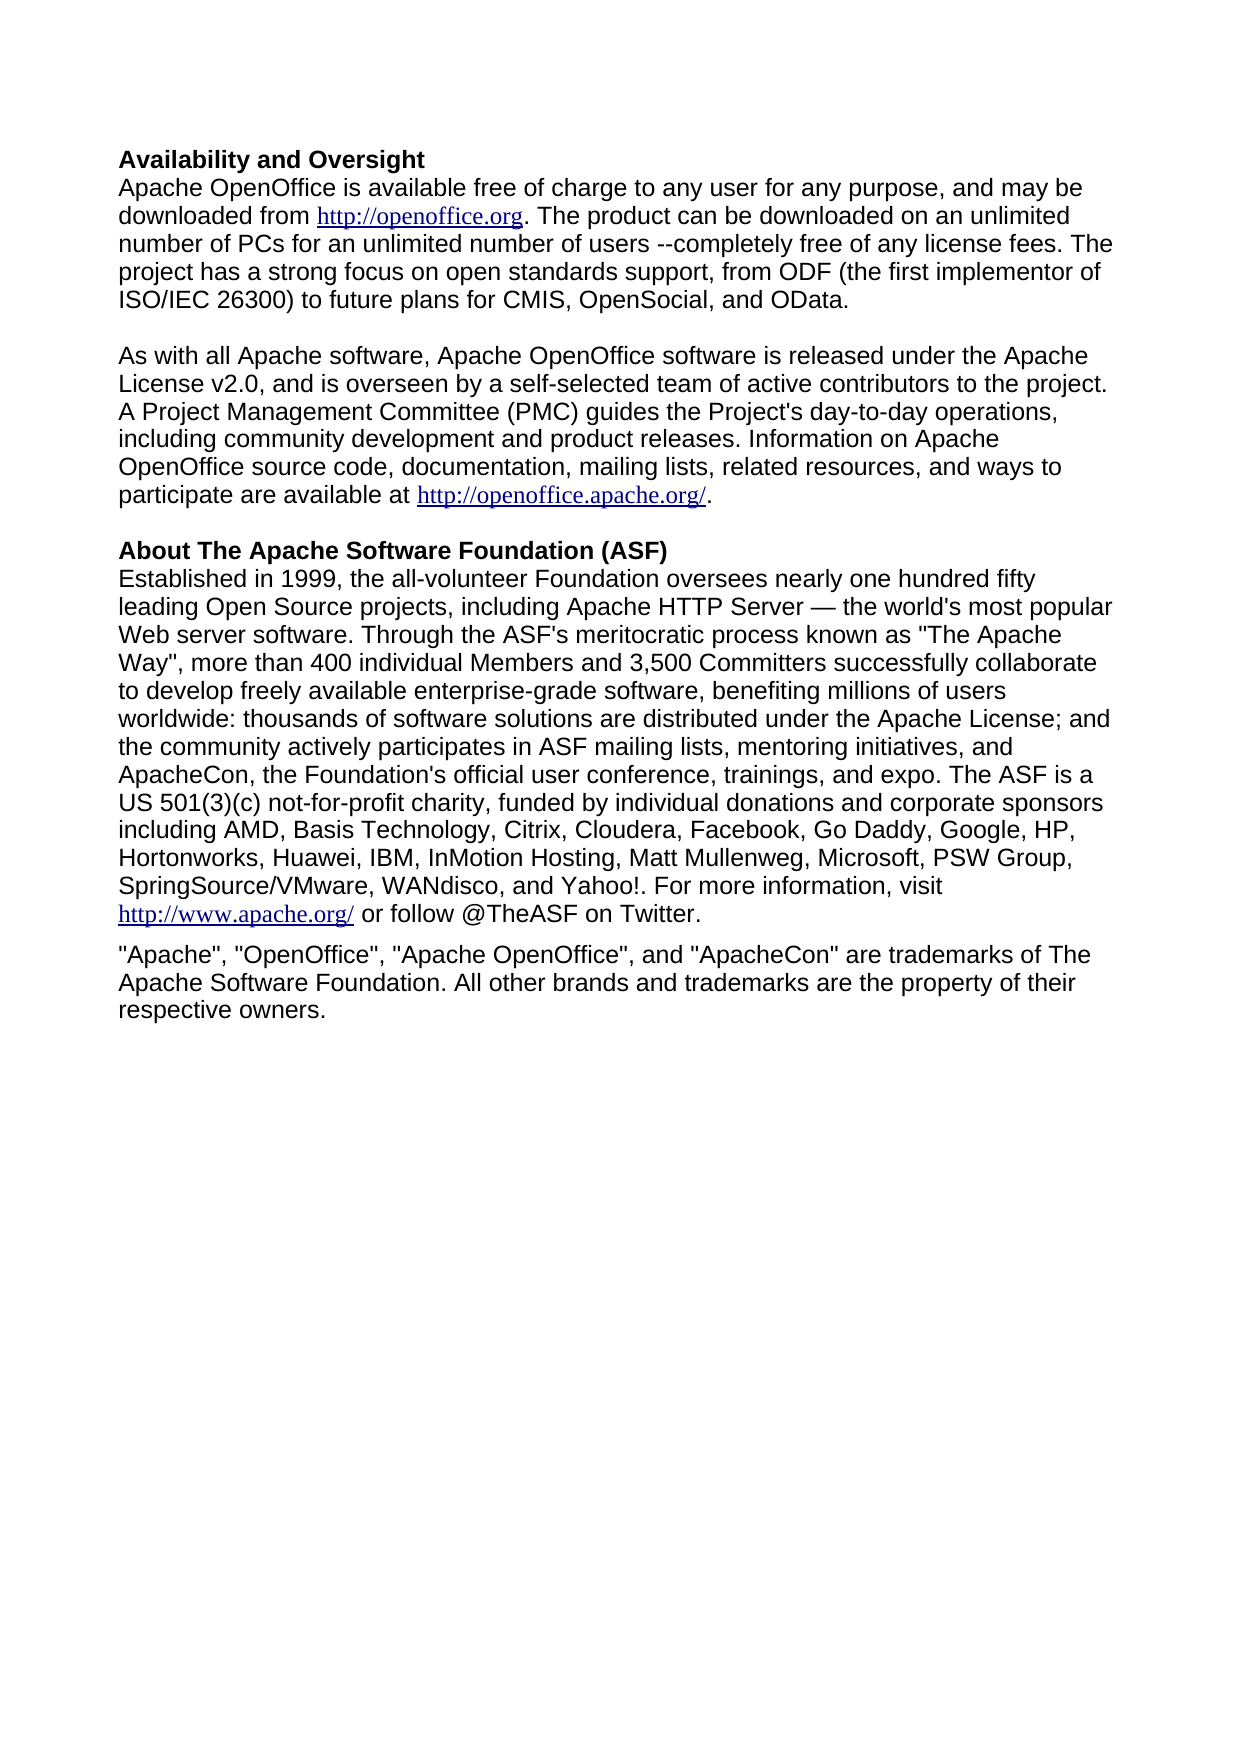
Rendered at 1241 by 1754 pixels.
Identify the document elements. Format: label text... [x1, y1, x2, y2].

text "Apache", "OpenOffice", "Apache OpenOffice", and "ApacheCon" are trademarks of The Apache Software Foundation. All other brands and trademarks are the property of their respective owners. [118, 941, 1122, 1024]
text Availability and Oversight Apache OpenOffice is available free of charge to any user for any purpose, and may be downloaded from http://openoffice.org. The product can be downloaded on an unlimited number of PCs for an unlimited number of users --completely free of any license fees. The project has a strong focus on open standards support, from ODF (the first implementor of ISO/IEC 26300) to future plans for CMIS, OpenSocial, and OData. As with all Apache software, Apache OpenOffice software is released under the Apache License v2.0, and is overseen by a self-selected team of active contributors to the project. A Project Management Committee (PMC) guides the Project's day-to-day operations, including community development and product releases. Information on Apache OpenOffice source code, documentation, mailing lists, related resources, and ways to participate are available at http://openoffice.apache.org/. About The Apache Software Foundation (ASF) Established in 1999, the all-volunteer Foundation oversees nearly one hundred fifty leading Open Source projects, including Apache HTTP Server — the world's most popular Web server software. Through the ASF's meritocratic process known as "The Apache Way", more than 400 individual Members and 3,500 Committers successfully collaborate to develop freely available enterprise-grade software, benefiting millions of users worldwide: thousands of software solutions are distributed under the Apache License; and the community actively participates in ASF mailing lists, mentoring initiatives, and ApacheCon, the Foundation's official user conference, trainings, and expo. The ASF is a US 501(3)(c) not-for-profit charity, funded by individual donations and corporate sponsors including AMD, Basis Technology, Citrix, Cloudera, Facebook, Go Daddy, Google, HP, Hortonworks, Huawei, IBM, InMotion Hosting, Matt Mullenweg, Microsoft, PSW Group, SpringSource/VMware, WANdisco, and Yahoo!. For more information, visit http://www.apache.org/ or follow @TheASF on Twitter. [118, 118, 1122, 928]
